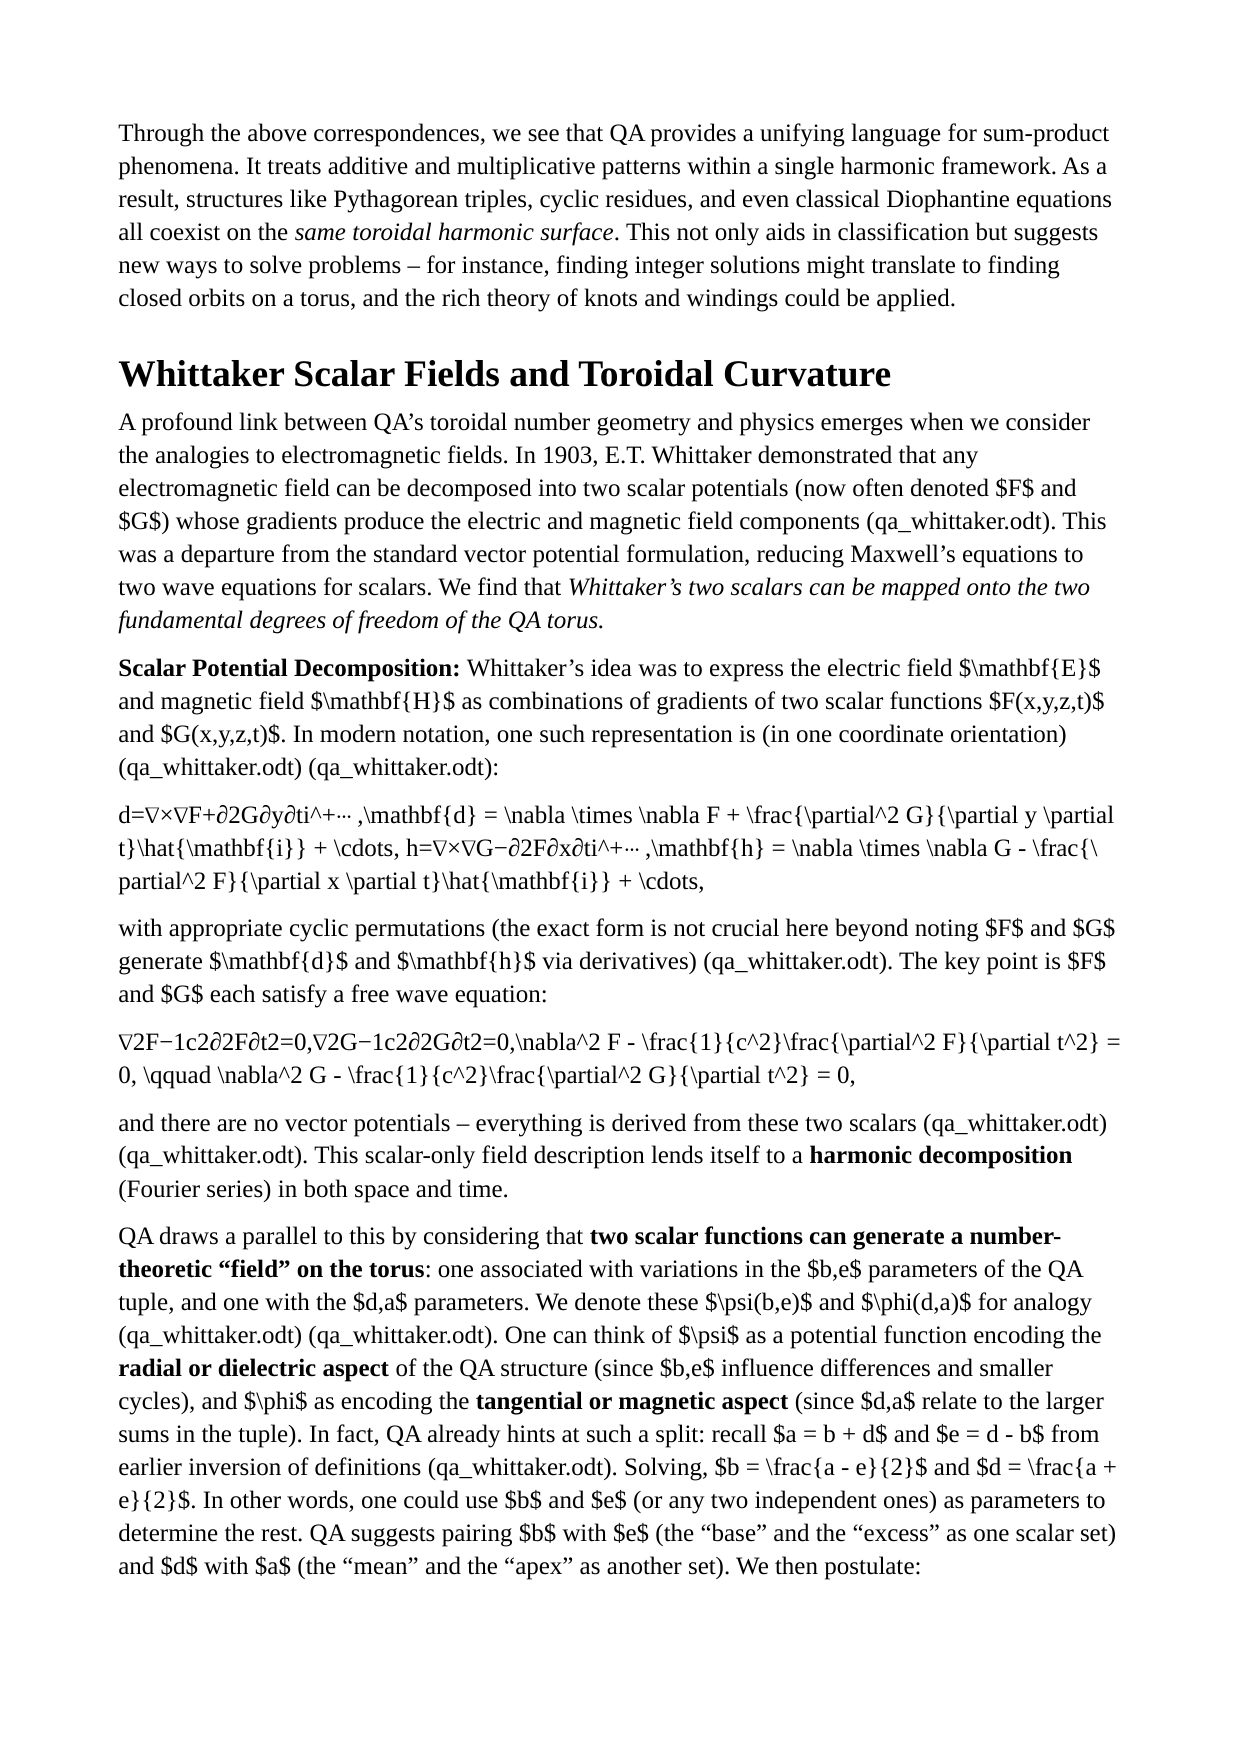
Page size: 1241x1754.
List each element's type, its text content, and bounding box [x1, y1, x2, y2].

text with appropriate cyclic permutations (the exact form is not crucial here beyond noting $F$ and $G$ generate $\mathbf{d}$ and $\mathbf{h}$ via derivatives) (qa_whittaker.odt). The key point is $F$ and $G$ each satisfy a free wave equation: [118, 913, 1122, 1008]
text QA draws a parallel to this by considering that two scalar functions can generate a number-theoretic “field” on the torus: one associated with variations in the $b,e$ parameters of the QA tuple, and one with the $d,a$ parameters. We denote these $\psi(b,e)$ and $\phi(d,a)$ for analogy (qa_whittaker.odt) (qa_whittaker.odt). One can think of $\psi$ as a potential function encoding the radial or dielectric aspect of the QA structure (since $b,e$ influence differences and smaller cycles), and $\phi$ as encoding the tangential or magnetic aspect (since $d,a$ relate to the larger sums in the tuple). In fact, QA already hints at such a split: recall $a = b + d$ and $e = d - b$ from earlier inversion of definitions (qa_whittaker.odt). Solving, $b = \frac{a - e}{2}$ and $d = \frac{a + e}{2}$. In other words, one could use $b$ and $e$ (or any two independent ones) as parameters to determine the rest. QA suggests pairing $b$ with $e$ (the “base” and the “excess” as one scalar set) and $d$ with $a$ (the “mean” and the “apex” as another set). We then postulate: [118, 1221, 1122, 1580]
text d=∇×∇F+∂2G∂y∂ti^+⋯ ,\mathbf{d} = \nabla \times \nabla F + \frac{\partial^2 G}{\partial y \partial t}\hat{\mathbf{i}} + \cdots, h=∇×∇G−∂2F∂x∂ti^+⋯ ,\mathbf{h} = \nabla \times \nabla G - \frac{\partial^2 F}{\partial x \partial t}\hat{\mathbf{i}} + \cdots, [118, 800, 1122, 894]
text A profound link between QA’s toroidal number geometry and physics emerges when we consider the analogies to electromagnetic fields. In 1903, E.T. Whittaker demonstrated that any electromagnetic field can be decomposed into two scalar potentials (now often denoted $F$ and $G$) whose gradients produce the electric and magnetic field components (qa_whittaker.odt). This was a departure from the standard vector potential formulation, reducing Maxwell’s equations to two wave equations for scalars. We find that Whittaker’s two scalars can be mapped onto the two fundamental degrees of freedom of the QA torus. [118, 407, 1122, 634]
text and there are no vector potentials – everything is derived from these two scalars (qa_whittaker.odt) (qa_whittaker.odt). This scalar-only field description lends itself to a harmonic decomposition (Fourier series) in both space and time. [118, 1108, 1122, 1202]
text Scalar Potential Decomposition: Whittaker’s idea was to express the electric field $\mathbf{E}$ and magnetic field $\mathbf{H}$ as combinations of gradients of two scalar functions $F(x,y,z,t)$ and $G(x,y,z,t)$. In modern notation, one such representation is (in one coordinate orientation) (qa_whittaker.odt) (qa_whittaker.odt): [118, 653, 1122, 781]
text Through the above correspondences, we see that QA provides a unifying language for sum-product phenomena. It treats additive and multiplicative patterns within a single harmonic framework. As a result, structures like Pythagorean triples, cyclic residues, and even classical Diophantine equations all coexist on the same toroidal harmonic surface. This not only aids in classification but suggests new ways to solve problems – for instance, finding integer solutions might translate to finding closed orbits on a torus, and the rich theory of knots and windings could be applied. [118, 118, 1122, 312]
subtitle Whittaker Scalar Fields and Toroidal Curvature [118, 352, 1122, 395]
text ∇2F−1c2∂2F∂t2=0,∇2G−1c2∂2G∂t2=0,\nabla^2 F - \frac{1}{c^2}\frac{\partial^2 F}{\partial t^2} = 0, \qquad \nabla^2 G - \frac{1}{c^2}\frac{\partial^2 G}{\partial t^2} = 0, [118, 1027, 1122, 1089]
